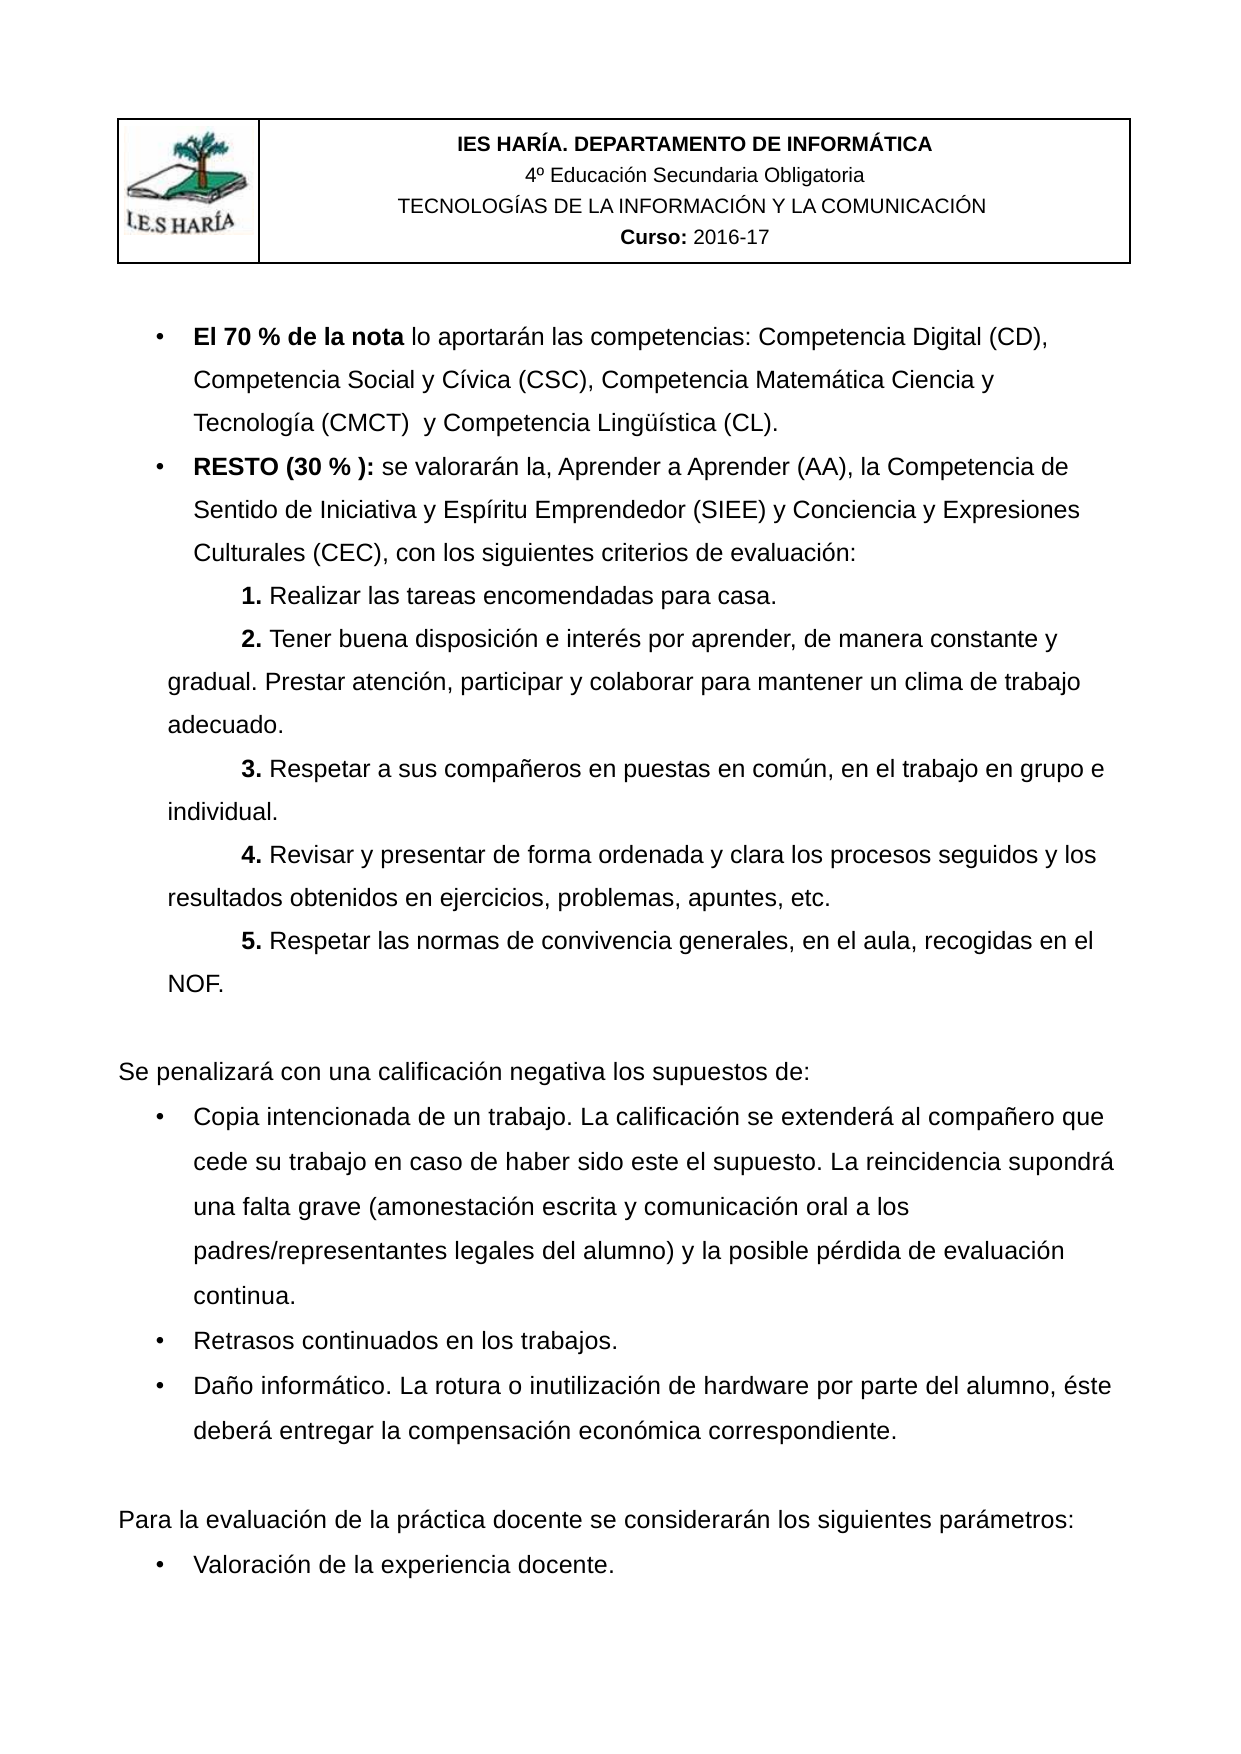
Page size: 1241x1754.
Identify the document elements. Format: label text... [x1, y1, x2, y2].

list El 70 % de la nota lo aportarán las competencias: Competencia Digital (CD), Competencia Social y Cívica (CSC), Competencia Matemática Ciencia y Tecnología (CMCT) y Competencia Lingüística (CL). [156, 322, 1122, 437]
text Se penalizará con una calificación negativa los supuestos de: [118, 1057, 1122, 1087]
list Copia intencionada de un trabajo. La calificación se extenderá al compañero que cede su trabajo en caso de haber sido este el supuesto. La reincidencia supondrá una falta grave (amonestación escrita y comunicación oral a los padres/representantes legales del alumno) y la posible pérdida de evaluación continua. [156, 1102, 1122, 1311]
text 3. Respetar a sus compañeros en puestas en común, en el trabajo en grupo e individual. [167, 753, 1122, 825]
text 1. Realizar las tareas encomendadas para casa. [167, 581, 1122, 610]
text 2. Tener buena disposición e interés por aprender, de manera constante y gradual. Prestar atención, participar y colaborar para mantener un clima de trabajo adecuado. [167, 624, 1122, 739]
text Para la evaluación de la práctica docente se considerarán los siguientes parámetros: [118, 1505, 1122, 1535]
text 4. Revisar y presentar de forma ordenada y clara los procesos seguidos y los resultados obtenidos en ejercicios, problemas, apuntes, etc. [167, 840, 1122, 912]
list Retrasos continuados en los trabajos. [156, 1326, 1122, 1356]
list Daño informático. La rotura o inutilización de hardware por parte del alumno, éste deberá entregar la compensación económica correspondiente. [156, 1371, 1122, 1446]
list Valoración de la experiencia docente. [156, 1550, 1122, 1580]
picture [123, 126, 254, 235]
text 5. Respetar las normas de convivencia generales, en el aula, recogidas en el NOF. [167, 926, 1122, 998]
list RESTO (30 % ): se valorarán la, Aprender a Aprender (AA), la Competencia de Sentido de Iniciativa y Espíritu Emprendedor (SIEE) y Conciencia y Expresiones Culturales (CEC), con los siguientes criterios de evaluación: [156, 452, 1122, 567]
